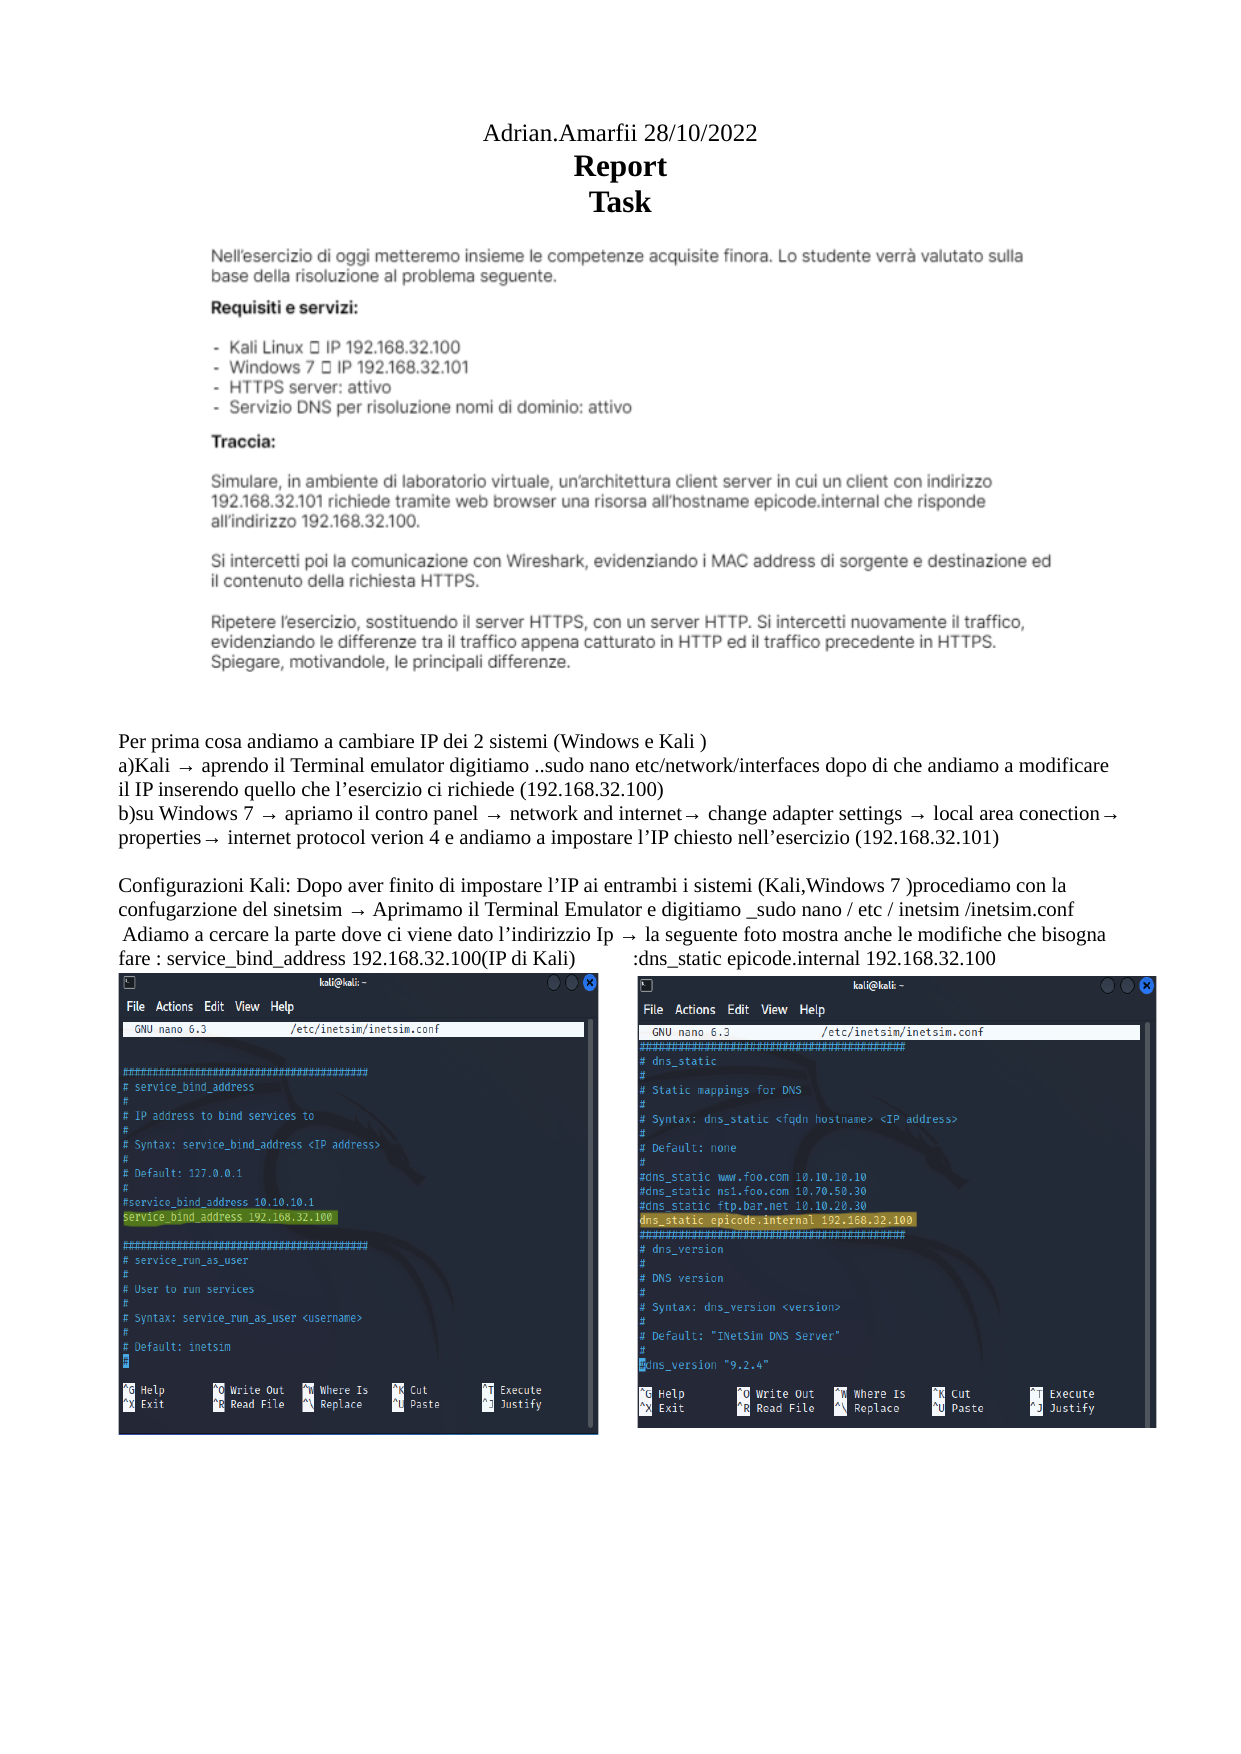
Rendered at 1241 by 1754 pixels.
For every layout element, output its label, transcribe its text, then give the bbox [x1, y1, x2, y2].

text Configurazioni Kali: Dopo aver finito di impostare l’IP ai entrambi i sistemi (Kali,Windows 7 )procediamo con la confugarzione del sinetsim → Aprimamo il Terminal Emulator e digitiamo _sudo nano / etc / inetsim /inetsim.conf [118, 873, 1122, 921]
picture [118, 973, 599, 1435]
text Per prima cosa andiamo a cambiare IP dei 2 sistemi (Windows e Kali ) a)Kali → aprendo il Terminal emulator digitiamo ..sudo nano etc/network/interfaces dopo di che andiamo a modificare il IP inserendo quello che l’esercizio ci richiede (192.168.32.100) b)su Windows 7 → apriamo il contro panel → network and internet→ change adapter settings → local area conection→ properties→ internet protocol verion 4 e andiamo a impostare l’IP chiesto nell’esercizio (192.168.32.101) [118, 729, 1122, 849]
text Adiamo a cercare la parte dove ci viene dato l’indirizzio Ip → la seguente foto mostra anche le modifiche che bisogna fare : service_bind_address 192.168.32.100(IP di Kali) :dns_static epicode.internal 192.168.32.100 [118, 921, 1122, 994]
text Adrian.Amarfii 28/10/2022 Report Task [118, 118, 1122, 219]
picture [637, 976, 1157, 1428]
picture [199, 230, 1065, 693]
